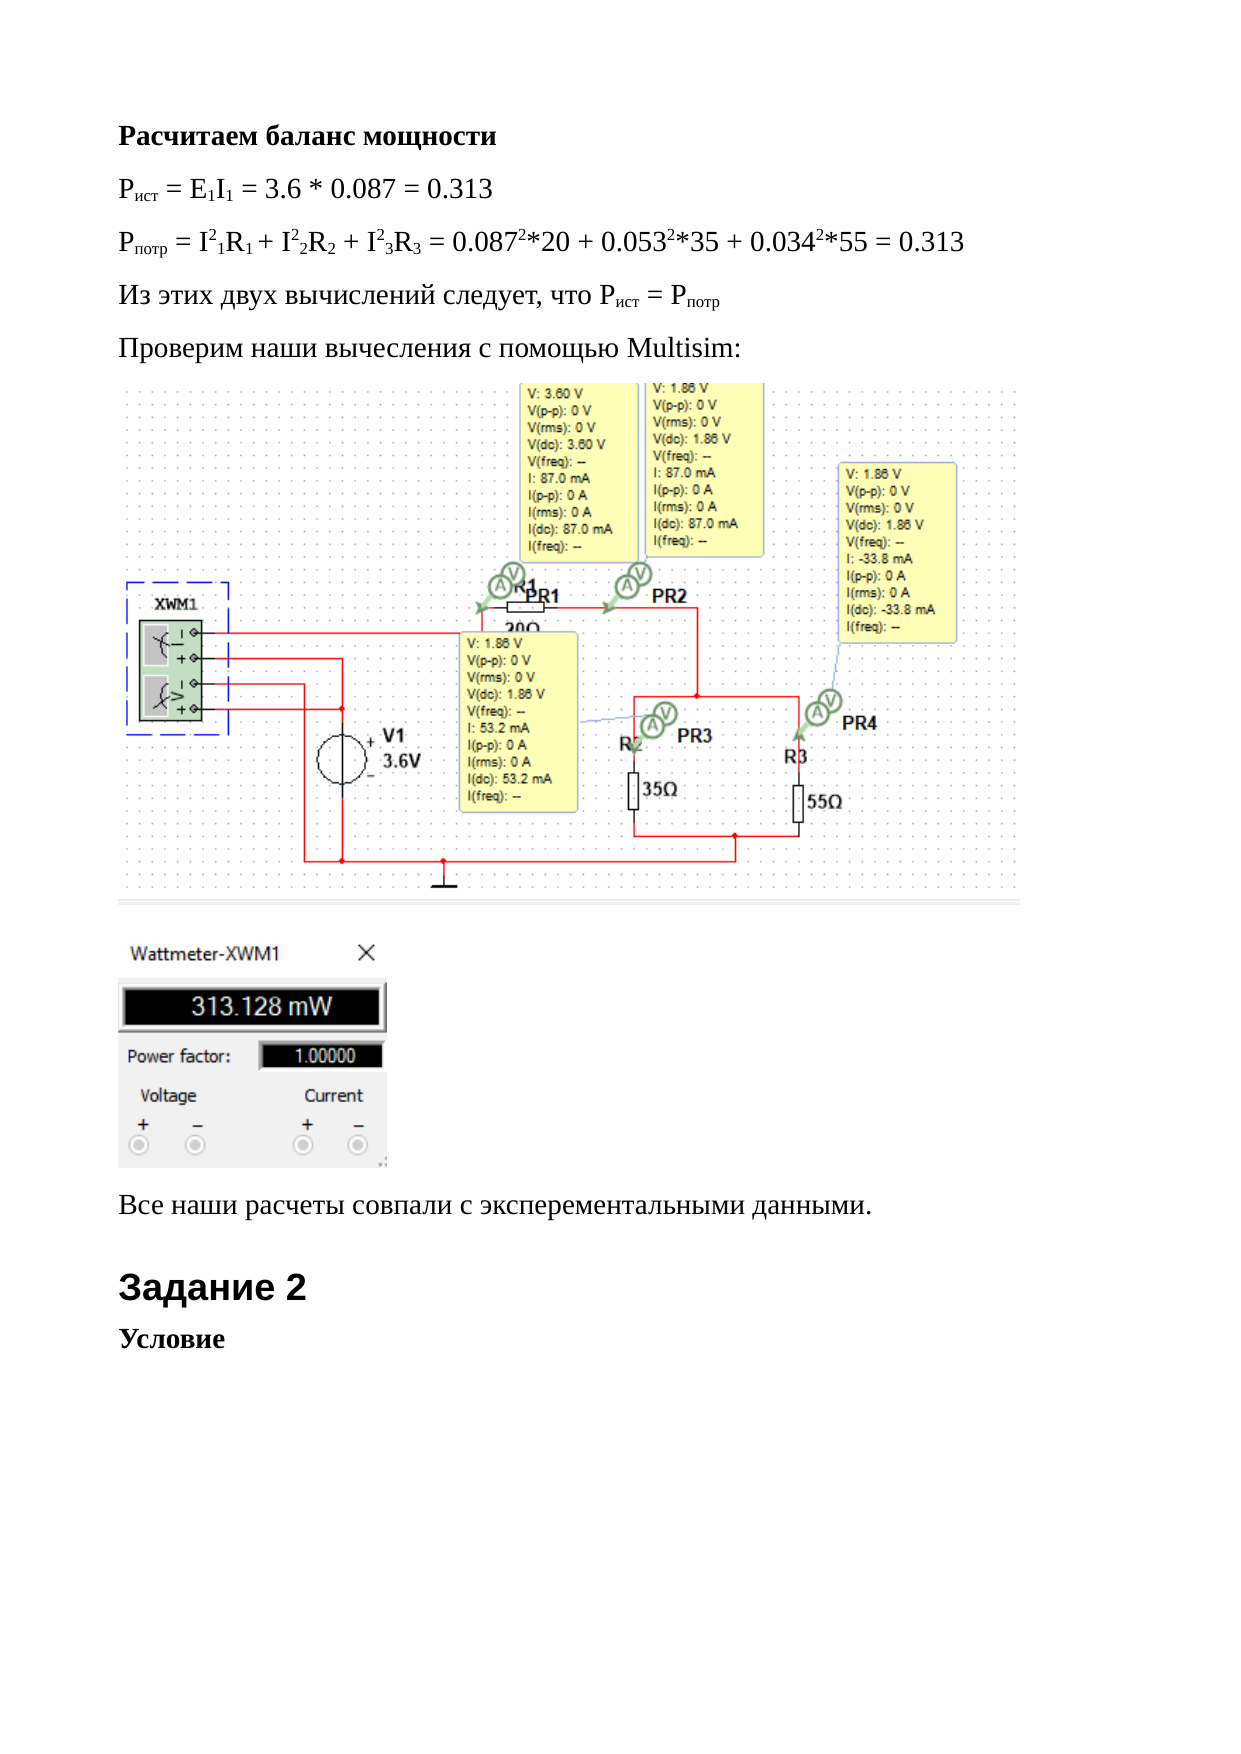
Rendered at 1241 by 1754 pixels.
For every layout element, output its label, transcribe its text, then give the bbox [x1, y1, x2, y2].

text Условие [118, 1321, 1122, 1355]
text Pист = E1I1 = 3.6 * 0.087 = 0.313 [118, 171, 1122, 205]
text Pпотр = I21R1 + I22R2 + I23R3 = 0.0872*20 + 0.0532*35 + 0.0342*55 = 0.313 [118, 224, 1122, 258]
text Проверим наши вычесления с помощью Multisim: [118, 331, 1122, 364]
picture [118, 934, 387, 1168]
text Расчитаем баланс мощности [118, 118, 1122, 152]
picture [118, 383, 1021, 905]
text Из этих двух вычислений следует, что Pист = Pпотр [118, 277, 1122, 311]
text Все наши расчеты совпали с эксперементальными данными. [118, 1187, 1122, 1221]
subtitle Задание 2 [118, 1265, 1122, 1309]
